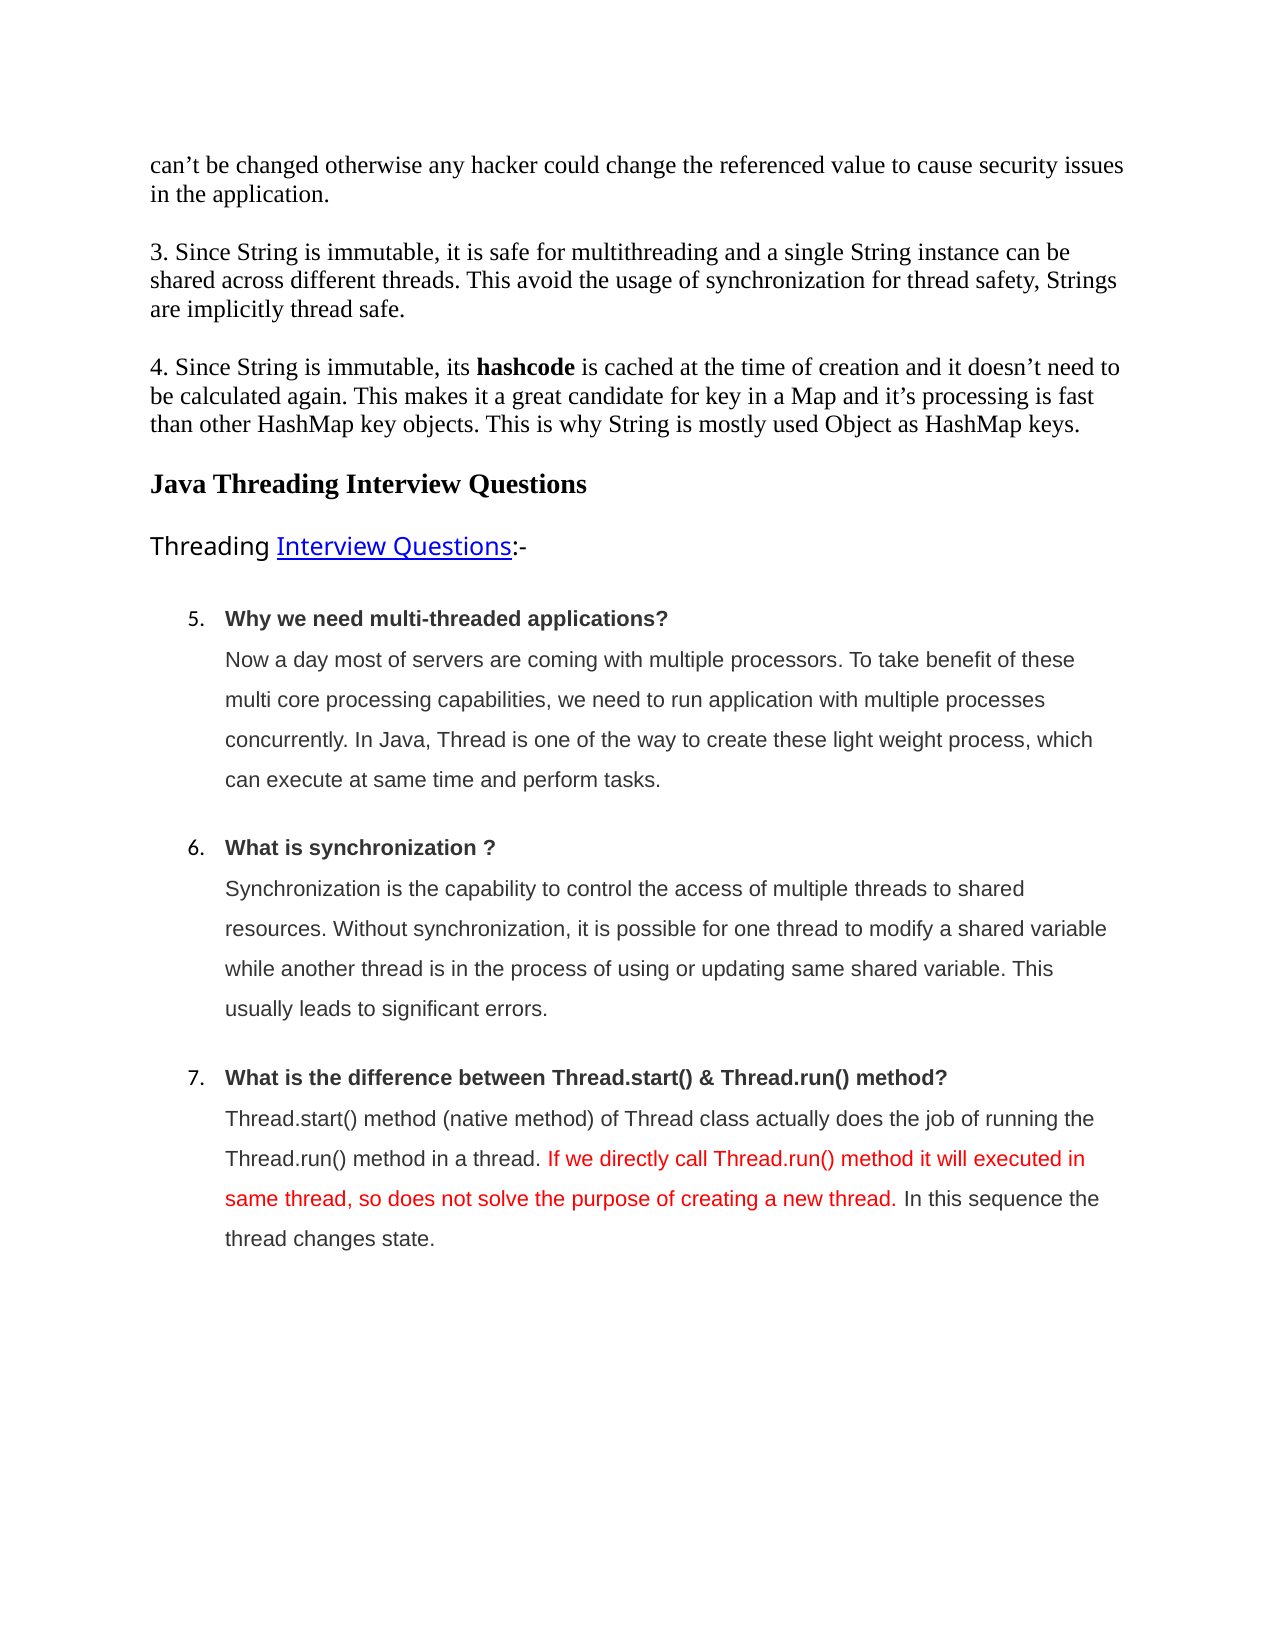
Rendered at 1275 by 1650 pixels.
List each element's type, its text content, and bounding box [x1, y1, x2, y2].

text 3. Since String is immutable, it is safe for multithreading and a single String instance can be shared across different threads. This avoid the usage of synchronization for thread safety, Strings are implicitly thread safe. [150, 237, 1125, 323]
list What is the difference between Thread.start() & Thread.run() method? Thread.start() method (native method) of Thread class actually does the job of running the Thread.run() method in a thread. If we directly call Thread.run() method it will executed in same thread, so does not solve the purpose of creating a new thread. In this sequence the thread changes state. [187, 1051, 1125, 1251]
list Why we need multi-threaded applications? Now a day most of servers are coming with multiple processors. To take benefit of these multi core processing capabilities, we need to run application with multiple processes concurrently. In Java, Thread is one of the way to create these light weight process, which can execute at same time and perform tasks. [187, 592, 1125, 792]
subtitle Java Threading Interview Questions [150, 467, 1125, 500]
text 4. Since String is immutable, its hashcode is cached at the time of creation and it doesn’t need to be calculated again. This makes it a great candidate for key in a Map and it’s processing is fast than other HashMap key objects. This is why String is mostly used Object as HashMap keys. [150, 352, 1125, 438]
list What is synchronization ? Synchronization is the capability to control the access of multiple threads to shared resources. Without synchronization, it is possible for one thread to modify a shared variable while another thread is in the process of using or updating same shared variable. This usually leads to significant errors. [187, 821, 1125, 1021]
text can’t be changed otherwise any hacker could change the referenced value to cause security issues in the application. [150, 150, 1125, 207]
text Threading Interview Questions:- [150, 529, 1125, 563]
